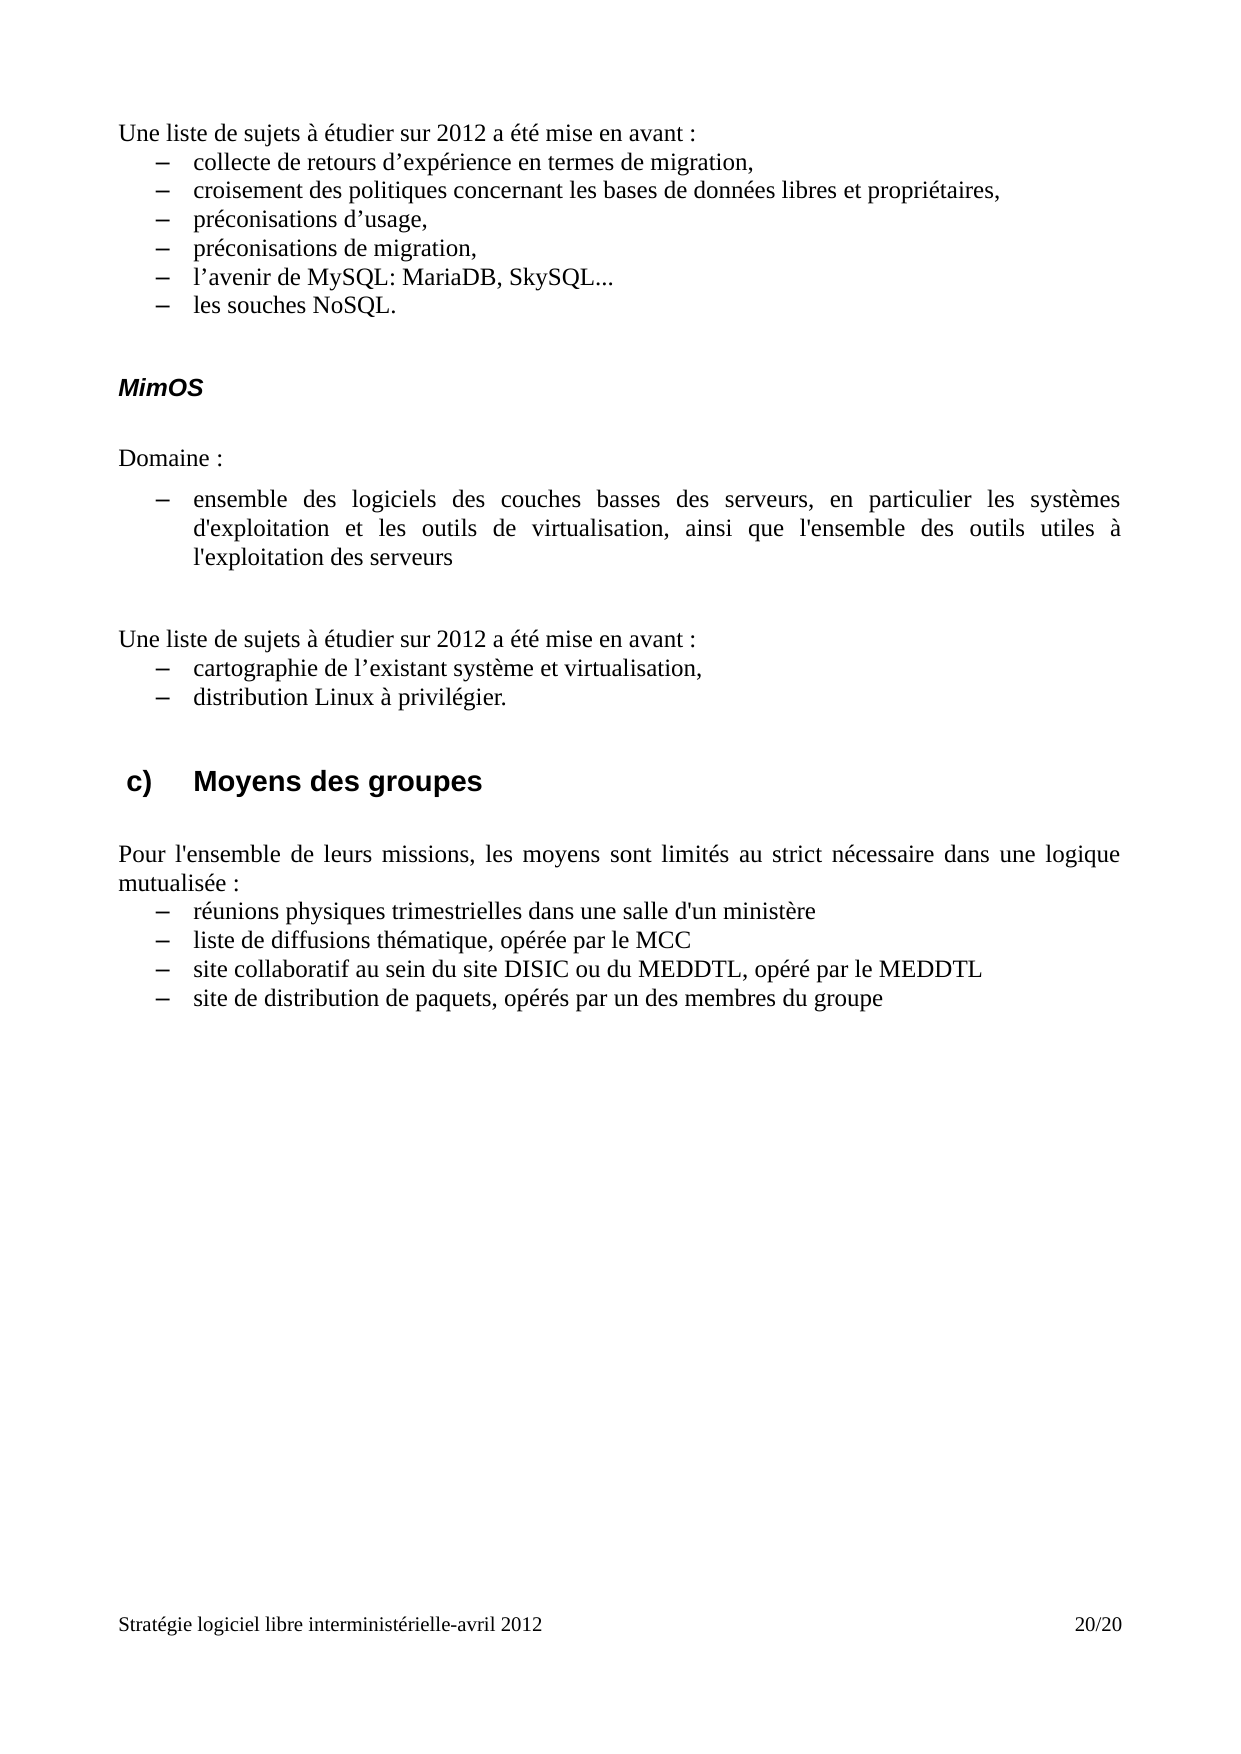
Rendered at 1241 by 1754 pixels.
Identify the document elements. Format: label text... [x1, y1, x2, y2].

list ensemble des logiciels des couches basses des serveurs, en particulier les systèmes d'exploitation et les outils de virtualisation, ainsi que l'ensemble des outils utiles à l'exploitation des serveurs [156, 484, 1122, 570]
text Une liste de sujets à étudier sur 2012 a été mise en avant : [118, 624, 1122, 653]
subtitle MimOS [118, 373, 1122, 402]
list préconisations d’usage, [156, 204, 1122, 233]
list site collaboratif au sein du site DISIC ou du MEDDTL, opéré par le MEDDTL [156, 954, 1122, 983]
list cartographie de l’existant système et virtualisation, [156, 653, 1122, 682]
list l’avenir de MySQL: MariaDB, SkySQL... [156, 262, 1122, 291]
list préconisations de migration, [156, 233, 1122, 262]
list croisement des politiques concernant les bases de données libres et propriétaires, [156, 176, 1122, 204]
list les souches NoSQL. [156, 291, 1122, 319]
subtitle Moyens des groupes [118, 764, 1122, 798]
list distribution Linux à privilégier. [156, 682, 1122, 710]
text Pour l'ensemble de leurs missions, les moyens sont limités au strict nécessaire dans une logique mutualisée : [118, 839, 1122, 896]
list réunions physiques trimestrielles dans une salle d'un ministère [156, 896, 1122, 925]
list collecte de retours d’expérience en termes de migration, [156, 147, 1122, 176]
text Une liste de sujets à étudier sur 2012 a été mise en avant : [118, 118, 1122, 147]
list site de distribution de paquets, opérés par un des membres du groupe [156, 983, 1122, 1011]
list liste de diffusions thématique, opérée par le MCC [156, 925, 1122, 954]
text Domaine : [118, 443, 1122, 472]
